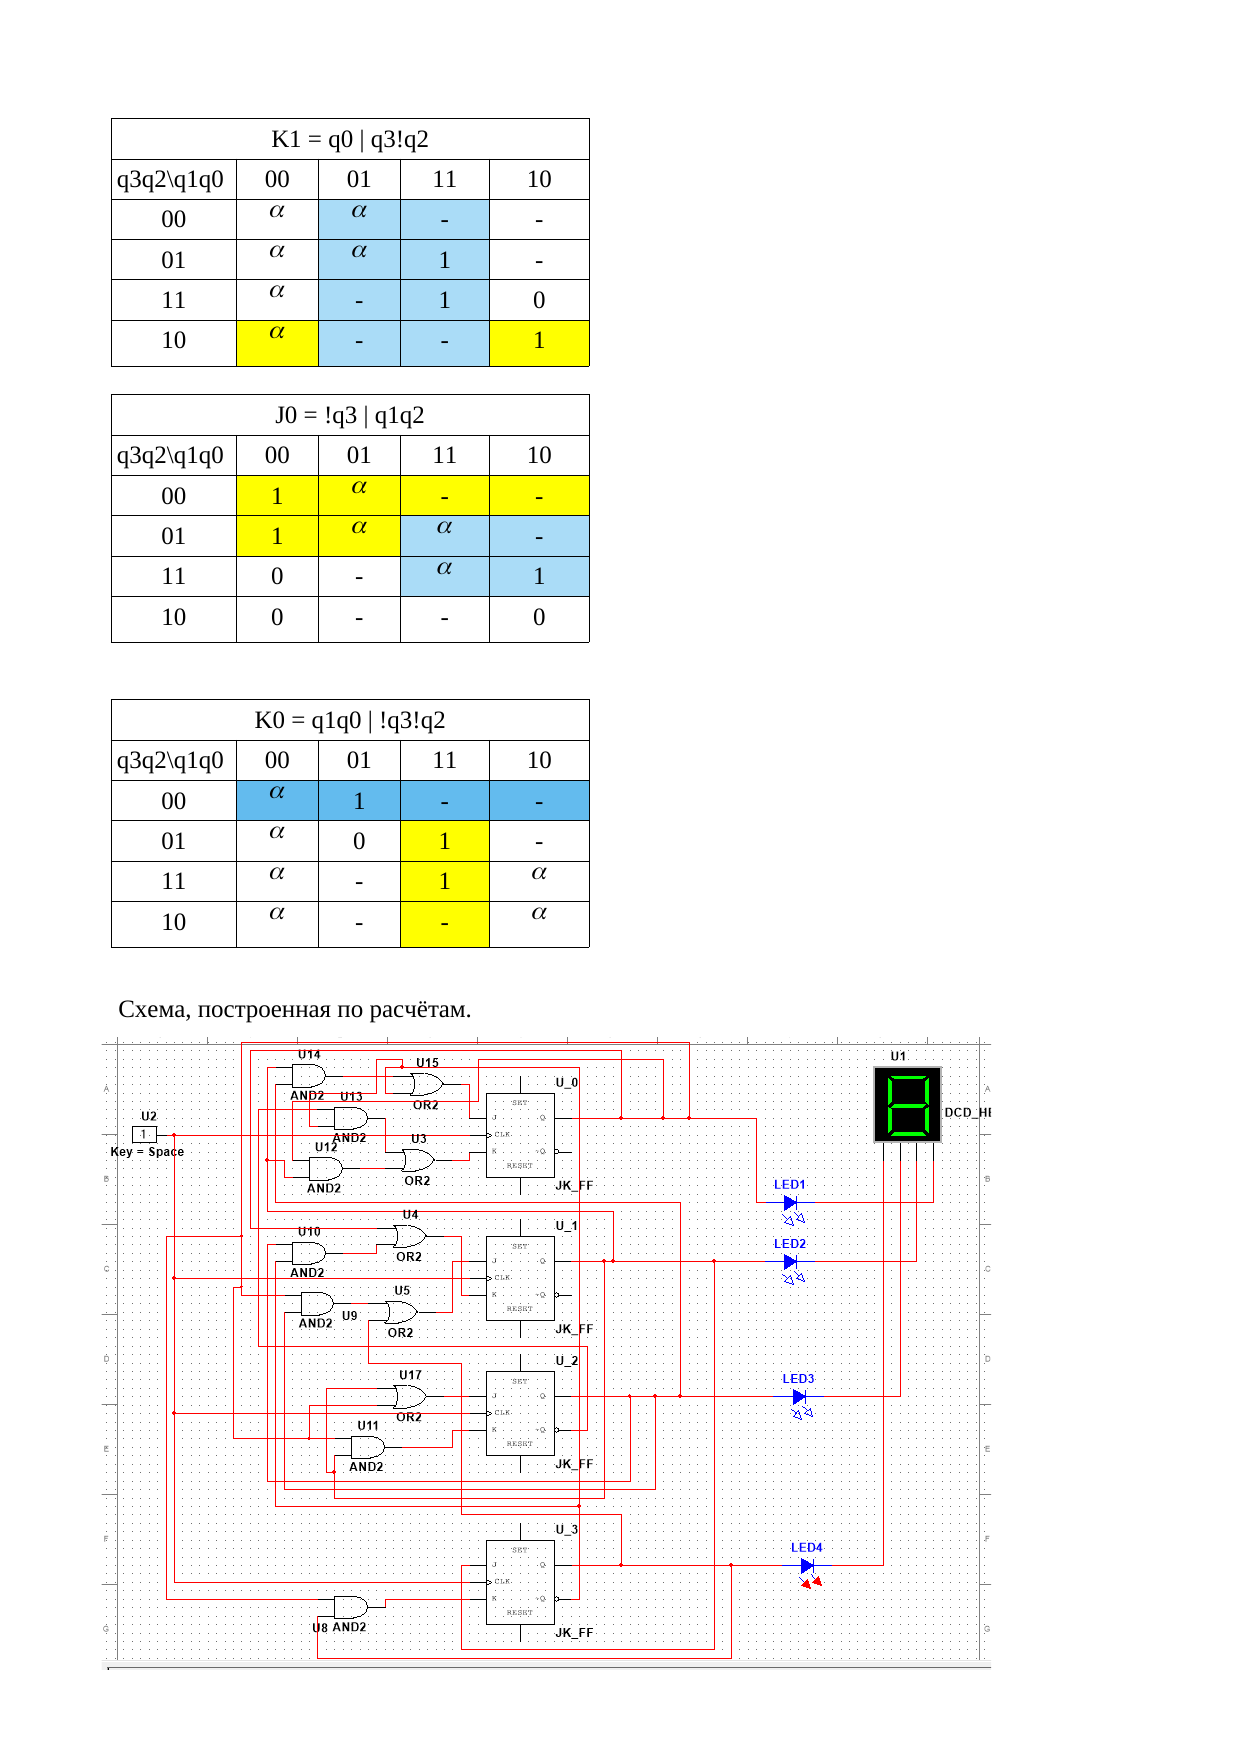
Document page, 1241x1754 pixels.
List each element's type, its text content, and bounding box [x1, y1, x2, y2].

table_cell - [401, 200, 489, 239]
table_cell [237, 862, 318, 901]
table_cell 00 [112, 781, 236, 820]
table_cell 10 [112, 902, 236, 947]
table_cell 0 [237, 557, 318, 596]
text Схема, построенная по расчётам. [118, 994, 1122, 1023]
table_cell [237, 821, 318, 861]
table_cell - [319, 321, 400, 366]
table_cell 10 [112, 597, 236, 642]
table_cell [319, 516, 400, 556]
table_cell - [319, 597, 400, 642]
table_cell 1 [490, 321, 589, 366]
table_cell - [401, 321, 489, 366]
table_cell [401, 557, 489, 596]
table_cell [237, 321, 318, 366]
table_cell - [490, 476, 589, 515]
table_cell 1 [490, 557, 589, 596]
table_cell 01 [319, 741, 400, 780]
table_cell [490, 902, 589, 947]
table_cell 1 [319, 781, 400, 820]
table_cell 01 [112, 240, 236, 279]
table_cell [237, 781, 318, 820]
table_cell 00 [237, 741, 318, 780]
table_cell 0 [319, 821, 400, 861]
table_header K0 = q1q0 | !q3!q2 [112, 700, 589, 740]
table_cell [237, 200, 318, 239]
table_cell - [490, 200, 589, 239]
table_cell - [319, 280, 400, 320]
table_cell 10 [490, 436, 589, 475]
table_cell - [490, 240, 589, 279]
table_cell 10 [490, 741, 589, 780]
table_cell - [490, 516, 589, 556]
table_cell 11 [112, 862, 236, 901]
table_cell 1 [401, 280, 489, 320]
table_cell 0 [490, 280, 589, 320]
table_cell - [401, 781, 489, 820]
table_cell [237, 240, 318, 279]
table_cell [490, 862, 589, 901]
table_cell 10 [490, 160, 589, 199]
table_cell 00 [237, 160, 318, 199]
table_cell 1 [237, 516, 318, 556]
table_cell 01 [319, 436, 400, 475]
table_header K1 = q0 | q3!q2 [112, 119, 589, 158]
picture [101, 1037, 992, 1670]
table_cell 1 [237, 476, 318, 515]
table_cell - [401, 597, 489, 642]
table_cell 10 [112, 321, 236, 366]
table_cell 1 [401, 821, 489, 861]
table_cell 11 [112, 280, 236, 320]
table_cell 00 [112, 200, 236, 239]
table_cell q3q2\q1q0 [112, 436, 236, 475]
table_cell - [490, 781, 589, 820]
table_cell [401, 516, 489, 556]
table_cell 11 [112, 557, 236, 596]
table_cell - [490, 821, 589, 861]
table_cell [237, 902, 318, 947]
table_cell - [319, 557, 400, 596]
table_cell 0 [490, 597, 589, 642]
table_cell [319, 476, 400, 515]
table_cell - [319, 902, 400, 947]
table_cell [237, 280, 318, 320]
table_cell q3q2\q1q0 [112, 741, 236, 780]
table_cell 00 [237, 436, 318, 475]
table_cell 01 [319, 160, 400, 199]
table_cell 11 [401, 436, 489, 475]
table_cell 01 [112, 821, 236, 861]
table_cell 1 [401, 240, 489, 279]
table_cell q3q2\q1q0 [112, 160, 236, 199]
table_cell - [401, 902, 489, 947]
table_cell - [319, 862, 400, 901]
table_cell 1 [401, 862, 489, 901]
table_cell 0 [237, 597, 318, 642]
table_cell - [401, 476, 489, 515]
table_header J0 = !q3 | q1q2 [112, 395, 589, 435]
table_cell 11 [401, 160, 489, 199]
table_cell [319, 240, 400, 279]
table_cell 01 [112, 516, 236, 556]
table_cell [319, 200, 400, 239]
table_cell 00 [112, 476, 236, 515]
table_cell 11 [401, 741, 489, 780]
